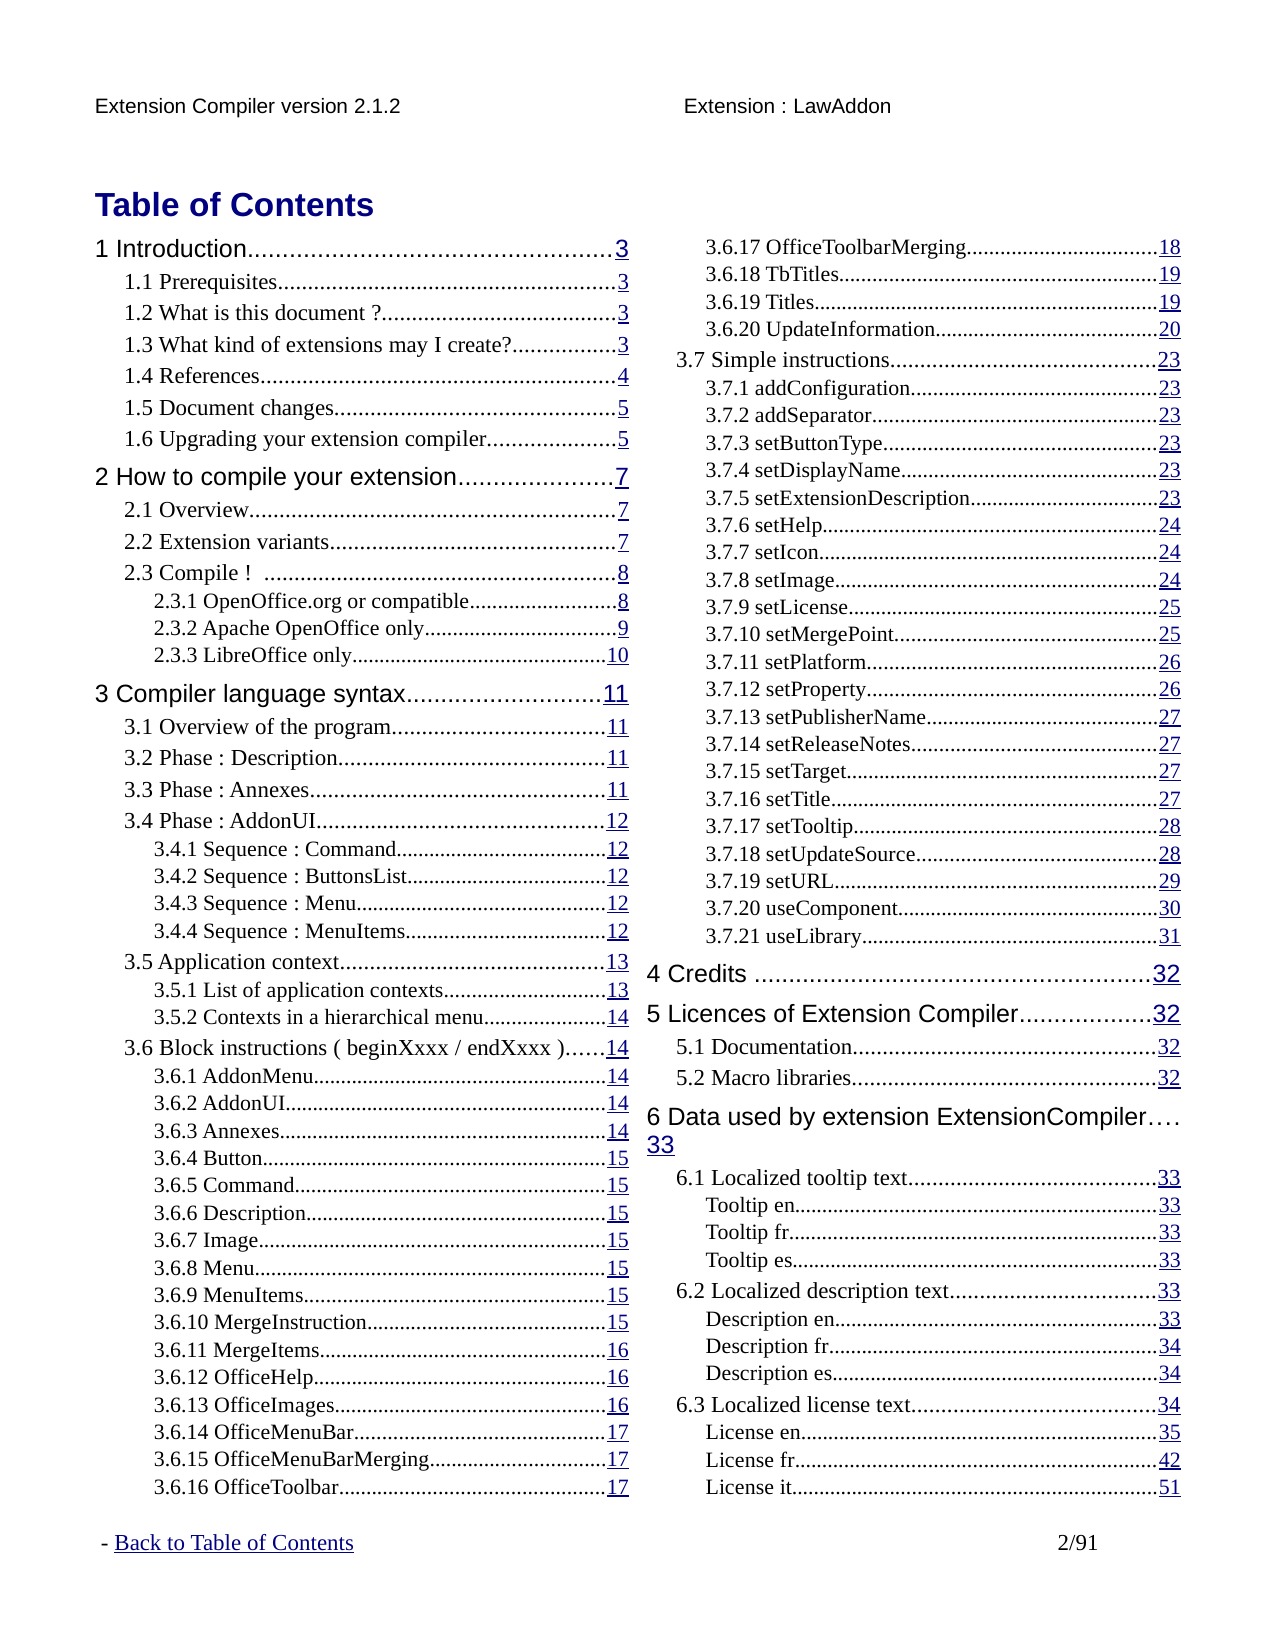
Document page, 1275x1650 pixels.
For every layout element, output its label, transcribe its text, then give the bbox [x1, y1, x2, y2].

text 3.7.11 setPlatform 26 [705, 650, 1181, 674]
text 3.7.17 setTooltip 28 [705, 814, 1181, 839]
text 1.1 Prerequisites 3 [124, 269, 629, 294]
text 3.6.20 UpdateInformation 20 [705, 317, 1181, 341]
text 1.5 Document changes 5 [124, 394, 629, 420]
text 3.5.1 List of application contexts 13 [153, 977, 629, 1002]
text 3.6.15 OfficeMenuBarMerging 17 [153, 1447, 629, 1472]
text 3.3 Phase : Annexes 11 [124, 777, 629, 802]
text 3.6.18 TbTitles 19 [705, 262, 1181, 287]
text 3.6.19 Titles 19 [705, 289, 1181, 314]
text 3.4.4 Sequence : MenuItems 12 [153, 919, 629, 943]
text Description es 34 [705, 1361, 1181, 1386]
text 1.3 What kind of extensions may I create? 3 [124, 332, 629, 357]
text 3.4.3 Sequence : Menu 12 [153, 891, 629, 916]
text 3.7.3 setButtonType 23 [705, 431, 1181, 455]
subtitle Table of Contents [94, 186, 1181, 223]
text 3.4.1 Sequence : Command 12 [153, 836, 629, 861]
text 2.3.3 LibreOffice only 10 [153, 643, 629, 668]
text 3.6.8 Menu 15 [153, 1256, 629, 1280]
text 3.7.14 setReleaseNotes 27 [705, 732, 1181, 756]
text 3.6.2 AddonUI 14 [153, 1091, 629, 1116]
text 3.7.12 setProperty 26 [705, 677, 1181, 702]
text 3.7.18 setUpdateSource 28 [705, 842, 1181, 866]
text 3.7.4 setDisplayName 23 [705, 458, 1181, 482]
text 3.1 Overview of the program 11 [124, 714, 629, 739]
text 3.7.20 useComponent 30 [705, 896, 1181, 921]
text 3.7.15 setTarget 27 [705, 759, 1181, 784]
text 3.7.1 addConfiguration 23 [705, 376, 1181, 400]
text 3.6.17 OfficeToolbarMerging 18 [705, 235, 1181, 259]
text 3.5 Application context 13 [124, 949, 629, 974]
text 3.6.14 OfficeMenuBar 17 [153, 1420, 629, 1444]
text 3 Compiler language syntax 11 [94, 680, 629, 708]
text 3.6.13 OfficeImages 16 [153, 1392, 629, 1417]
text 3.4.2 Sequence : ButtonsList 12 [153, 864, 629, 888]
text 1.4 References 4 [124, 363, 629, 389]
text 3.7.8 setImage 24 [705, 568, 1181, 592]
text Description en 33 [705, 1307, 1181, 1331]
text 6.1 Localized tooltip text 33 [676, 1164, 1181, 1190]
text 3.7.2 addSeparator 23 [705, 403, 1181, 428]
text 3.6.10 MergeInstruction 15 [153, 1310, 629, 1335]
text 3.6.12 OfficeHelp 16 [153, 1365, 629, 1389]
text 5.2 Macro libraries 32 [676, 1065, 1181, 1091]
text License it 51 [705, 1475, 1181, 1499]
text 3.2 Phase : Description 11 [124, 745, 629, 771]
text 3.6.16 OfficeToolbar 17 [153, 1475, 629, 1499]
text 4 Credits 32 [646, 960, 1181, 988]
text Tooltip fr 33 [705, 1220, 1181, 1245]
text 3.7.19 setURL 29 [705, 869, 1181, 893]
text 3.6.1 AddonMenu 14 [153, 1064, 629, 1088]
text 2.3.1 OpenOffice.org or compatible 8 [153, 589, 629, 613]
text 3.7.7 setIcon 24 [705, 540, 1181, 565]
text 1.6 Upgrading your extension compiler 5 [124, 426, 629, 452]
text 3.6.4 Button 15 [153, 1146, 629, 1170]
text Tooltip en 33 [705, 1193, 1181, 1217]
text Description fr 34 [705, 1334, 1181, 1358]
text 3.6.9 MenuItems 15 [153, 1283, 629, 1307]
text 3.7.21 useLibrary 31 [705, 924, 1181, 948]
text 3.7.16 setTitle 27 [705, 787, 1181, 811]
text 3.4 Phase : AddonUI 12 [124, 808, 629, 833]
text 3.7.13 setPublisherName 27 [705, 704, 1181, 729]
text License fr 42 [705, 1448, 1181, 1472]
text 5 Licences of Extension Compiler 32 [646, 1000, 1181, 1028]
text 3.7 Simple instructions 23 [676, 347, 1181, 373]
text License en 35 [705, 1420, 1181, 1445]
text 1.2 What is this document ? 3 [124, 300, 629, 326]
text 3.6.11 MergeItems 16 [153, 1338, 629, 1362]
text 3.6.7 Image 15 [153, 1228, 629, 1253]
text Tooltip es 33 [705, 1248, 1181, 1272]
text 2.1 Overview 7 [124, 497, 629, 523]
text 3.7.6 setHelp 24 [705, 513, 1181, 537]
text 3.6.5 Command 15 [153, 1173, 629, 1198]
text 2 How to compile your extension 7 [94, 463, 629, 491]
text 1 Introduction 3 [94, 235, 629, 263]
text 3.7.5 setExtensionDescription 23 [705, 485, 1181, 510]
text 2.3 Compile ! 8 [124, 560, 629, 586]
text 6 Data used by extension ExtensionCompiler 33 [646, 1102, 1181, 1158]
text 6.2 Localized description text 33 [676, 1278, 1181, 1304]
text 3.7.9 setLicense 25 [705, 595, 1181, 619]
text 3.5.2 Contexts in a hierarchical menu 14 [153, 1005, 629, 1029]
text 3.7.10 setMergePoint 25 [705, 622, 1181, 647]
text 6.3 Localized license text 34 [676, 1392, 1181, 1417]
text 3.6 Block instructions ( beginXxxx / endXxxx ) 14 [124, 1035, 629, 1061]
text 3.6.3 Annexes 14 [153, 1118, 629, 1143]
text 2.3.2 Apache OpenOffice only 9 [153, 616, 629, 641]
text 5.1 Documentation 32 [676, 1034, 1181, 1059]
text 2.2 Extension variants 7 [124, 529, 629, 554]
text 3.6.6 Description 15 [153, 1201, 629, 1225]
